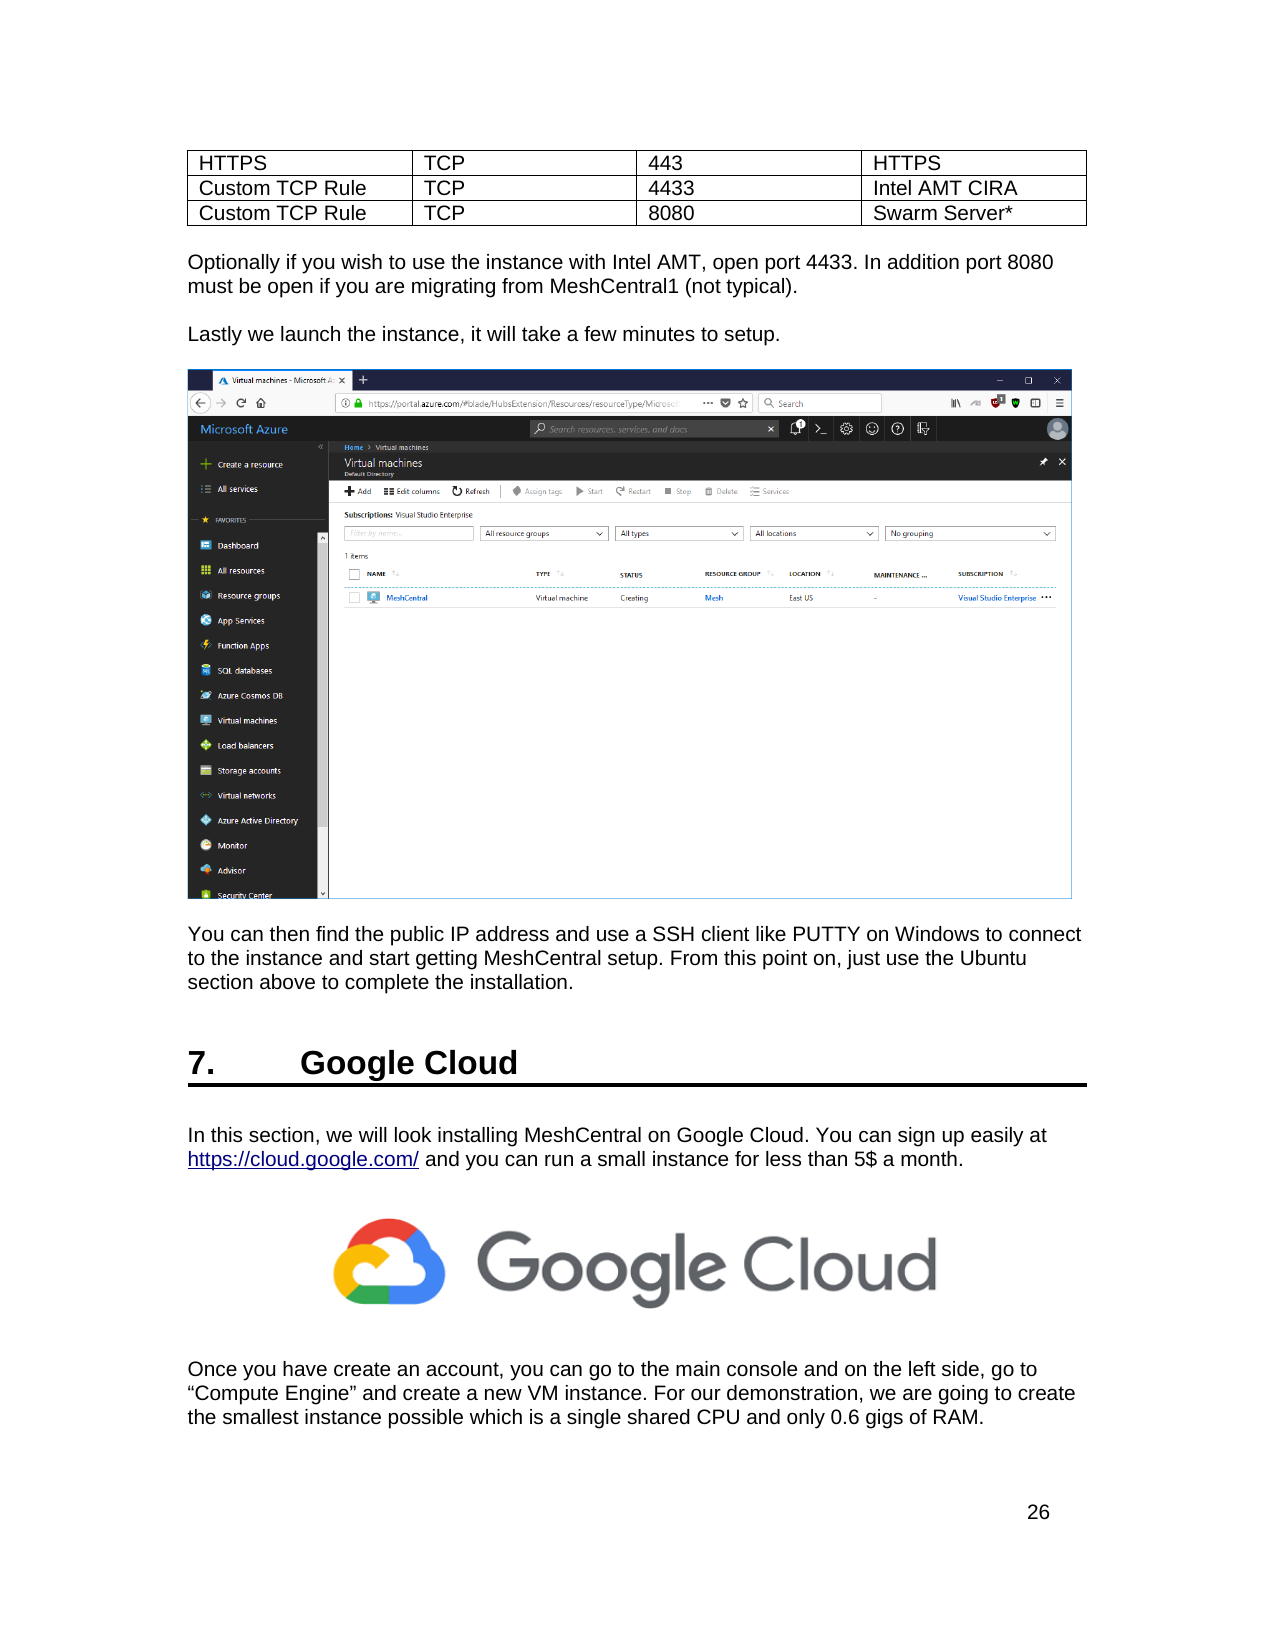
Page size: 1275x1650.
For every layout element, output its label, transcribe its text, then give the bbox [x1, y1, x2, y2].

table_cell Swarm Server* [862, 201, 1086, 225]
table_cell Custom TCP Rule [188, 201, 412, 225]
table_cell HTTPS [862, 151, 1086, 175]
table_cell HTTPS [188, 151, 412, 175]
table_cell TCP [413, 176, 636, 200]
text Optionally if you wish to use the instance with Intel AMT, open port 4433. In addition port 8080 must be open if you are migrating from MeshCentral1 (not typical). [187, 250, 1087, 298]
table_cell Intel AMT CIRA [862, 176, 1086, 200]
table_cell TCP [413, 151, 636, 175]
table_cell 8080 [637, 201, 861, 225]
table_cell TCP [413, 201, 636, 225]
table_cell Custom TCP Rule [188, 176, 412, 200]
table_cell 443 [637, 151, 861, 175]
text In this section, we will look installing MeshCentral on Google Cloud. You can sign up easily at https://cloud.google.com/ and you can run a small instance for less than 5$ a month. [187, 1123, 1087, 1171]
text You can then find the public IP address and use a SSH client like PUTTY on Windows to connect to the instance and start getting MeshCentral setup. From this point on, just use the Ubuntu section above to complete the installation. [187, 922, 1087, 994]
text Lastly we launch the instance, it will take a few minutes to setup. [187, 322, 1087, 346]
subtitle Google Cloud [187, 1043, 1087, 1087]
table_cell 4433 [637, 176, 861, 200]
text Once you have create an account, you can go to the main console and on the left side, go to “Compute Engine” and create a new VM instance. For our demonstration, we are going to create the smallest instance possible which is a single shared CPU and only 0.6 gigs of RAM. [187, 1357, 1087, 1429]
